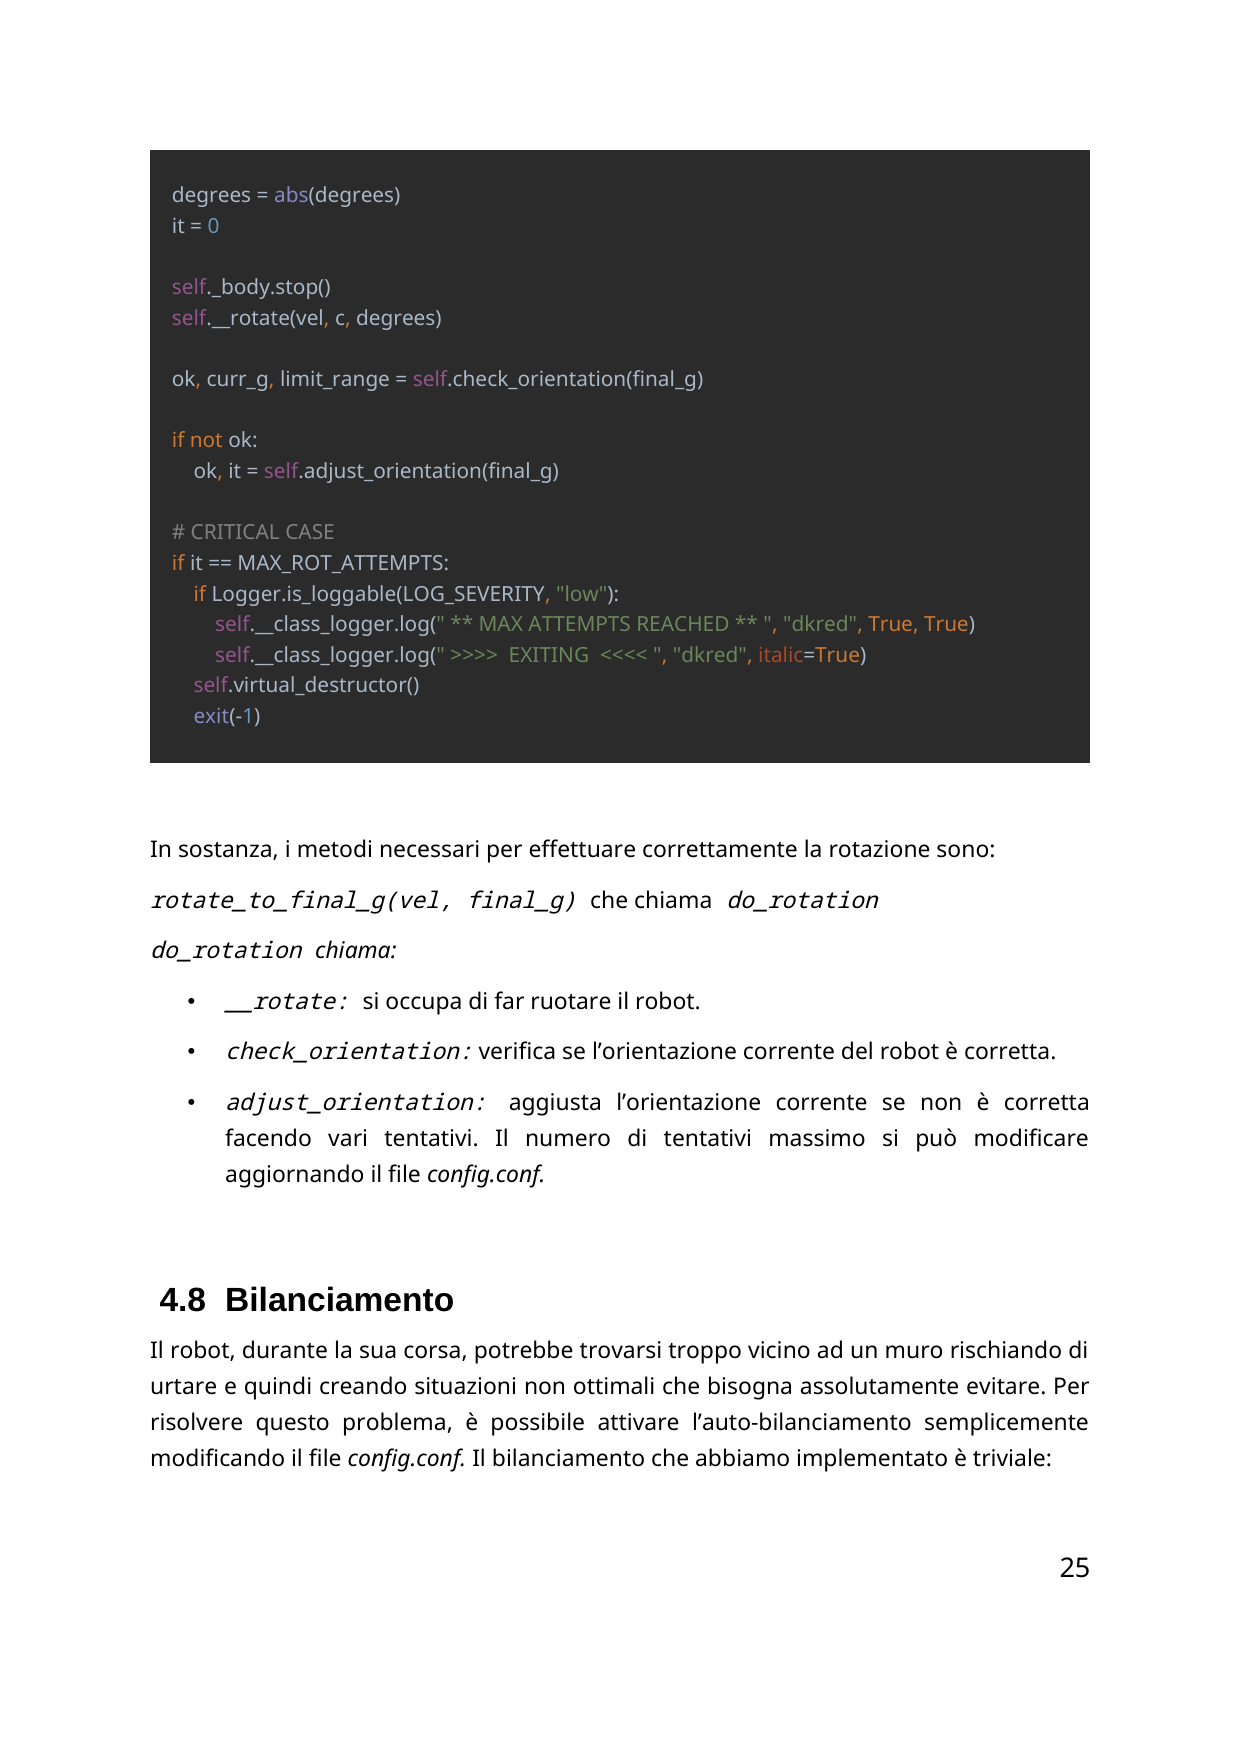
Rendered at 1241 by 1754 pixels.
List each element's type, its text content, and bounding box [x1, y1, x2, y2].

list __rotate: si occupa di far ruotare il robot. [187, 985, 1090, 1016]
text rotate_to_final_g(vel, final_g) che chiama do_rotation [150, 884, 1090, 915]
text In sostanza, i metodi necessari per effettuare correttamente la rotazione sono: [150, 833, 1090, 864]
list check_orientation: verifica se l’orientazione corrente del robot è corretta. [187, 1035, 1090, 1066]
list adjust_orientation: aggiusta l’orientazione corrente se non è corretta facendo vari tentativi. Il numero di tentativi massimo si può modificare aggiornando il file config.conf. [187, 1086, 1090, 1189]
text do_rotation chiama: [150, 934, 1090, 965]
text Il robot, durante la sua corsa, potrebbe trovarsi troppo vicino ad un muro rischiando di urtare e quindi creando situazioni non ottimali che bisogna assolutamente evitare. Per risolvere questo problema, è possibile attivare l’auto-bilanciamento semplicemente modificando il file config.conf. Il bilanciamento che abbiamo implementato è triviale: [150, 1334, 1090, 1473]
text degrees = abs(degrees) it = 0 self._body.stop() self.__rotate(vel, c, degrees) ok, curr_g, limit_range = self.check_orientation(final_g) if not ok: ok, it = self.adjust_orientation(final_g) # CRITICAL CASE if it == MAX_ROT_ATTEMPTS: if Logger.is_loggable(LOG_SEVERITY, "low"): self.__class_logger.log(" ** MAX ATTEMPTS REACHED ** ", "dkred", True, True) self.__class_logger.log(" >>>> EXITING <<<< ", "dkred", italic=True) self.virtual_destructor() exit(-1) [150, 150, 1090, 763]
subtitle Bilanciamento [150, 1279, 1090, 1318]
